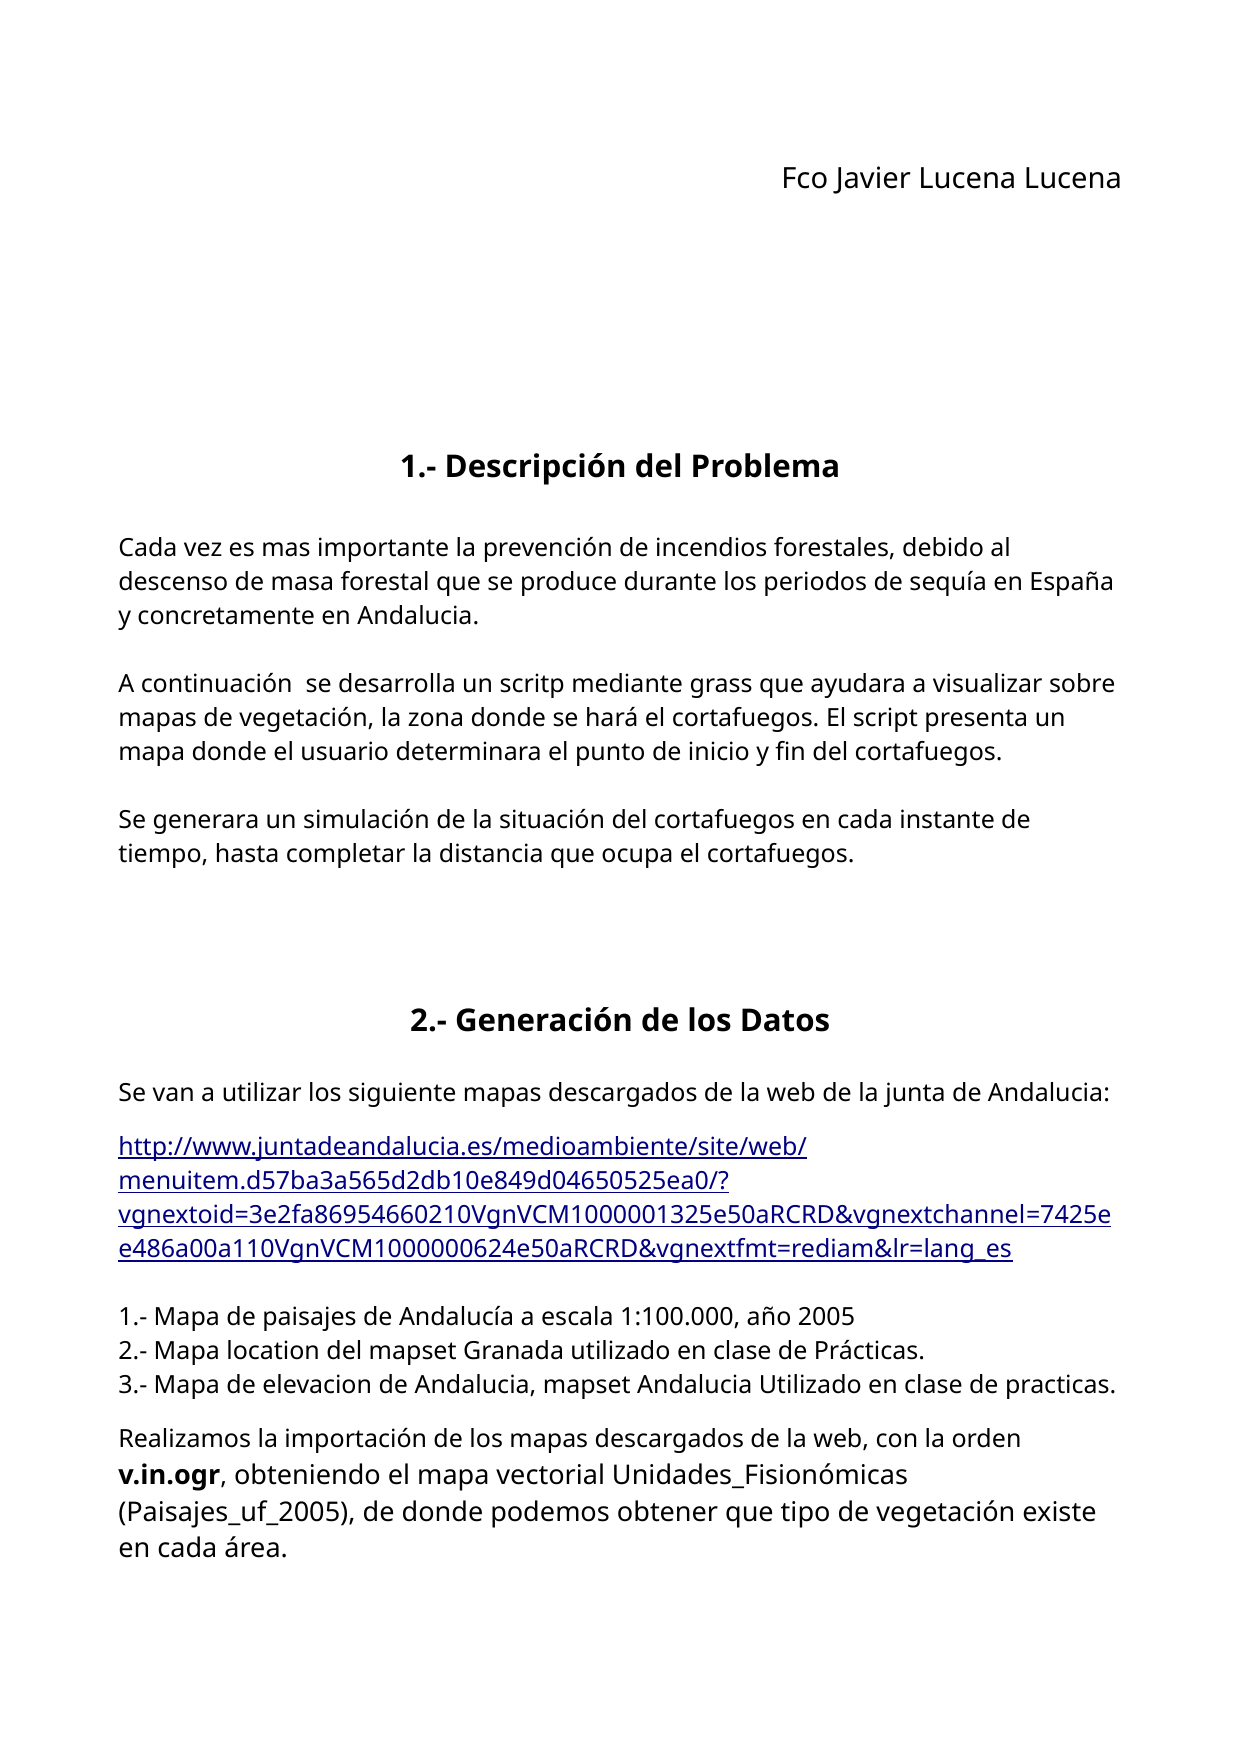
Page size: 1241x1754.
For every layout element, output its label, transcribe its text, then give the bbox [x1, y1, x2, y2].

text Realizamos la importación de los mapas descargados de la web, con la orden v.in.ogr, obteniendo el mapa vectorial Unidades_Fisionómicas (Paisajes_uf_2005), de donde podemos obtener que tipo de vegetación existe en cada área. [118, 1421, 1122, 1566]
text http://www.juntadeandalucia.es/medioambiente/site/web/menuitem.d57ba3a565d2db10e849d04650525ea0/?vgnextoid=3e2fa86954660210VgnVCM1000001325e50aRCRD&vgnextchannel=7425ee486a00a110VgnVCM1000000624e50aRCRD&vgnextfmt=rediam&lr=lang_es [118, 1129, 1122, 1265]
text 3.- Mapa de elevacion de Andalucia, mapset Andalucia Utilizado en clase de practicas. [118, 1367, 1122, 1401]
text A continuación se desarrolla un scritp mediante grass que ayudara a visualizar sobre mapas de vegetación, la zona donde se hará el cortafuegos. El script presenta un mapa donde el usuario determinara el punto de inicio y fin del cortafuegos. [118, 666, 1122, 768]
text 1.- Mapa de paisajes de Andalucía a escala 1:100.000, año 2005 [118, 1299, 1122, 1333]
text Cada vez es mas importante la prevención de incendios forestales, debido al descenso de masa forestal que se produce durante los periodos de sequía en España y concretamente en Andalucia. [118, 529, 1122, 632]
text Se van a utilizar los siguiente mapas descargados de la web de la junta de Andalucia: [118, 1075, 1122, 1109]
text Fco Javier Lucena Lucena [118, 158, 1122, 197]
text 1.- Descripción del Problema [118, 444, 1122, 487]
text Se generara un simulación de la situación del cortafuegos en cada instante de tiempo, hasta completar la distancia que ocupa el cortafuegos. [118, 802, 1122, 870]
text 2.- Generación de los Datos [118, 998, 1122, 1041]
text 2.- Mapa location del mapset Granada utilizado en clase de Prácticas. [118, 1333, 1122, 1367]
